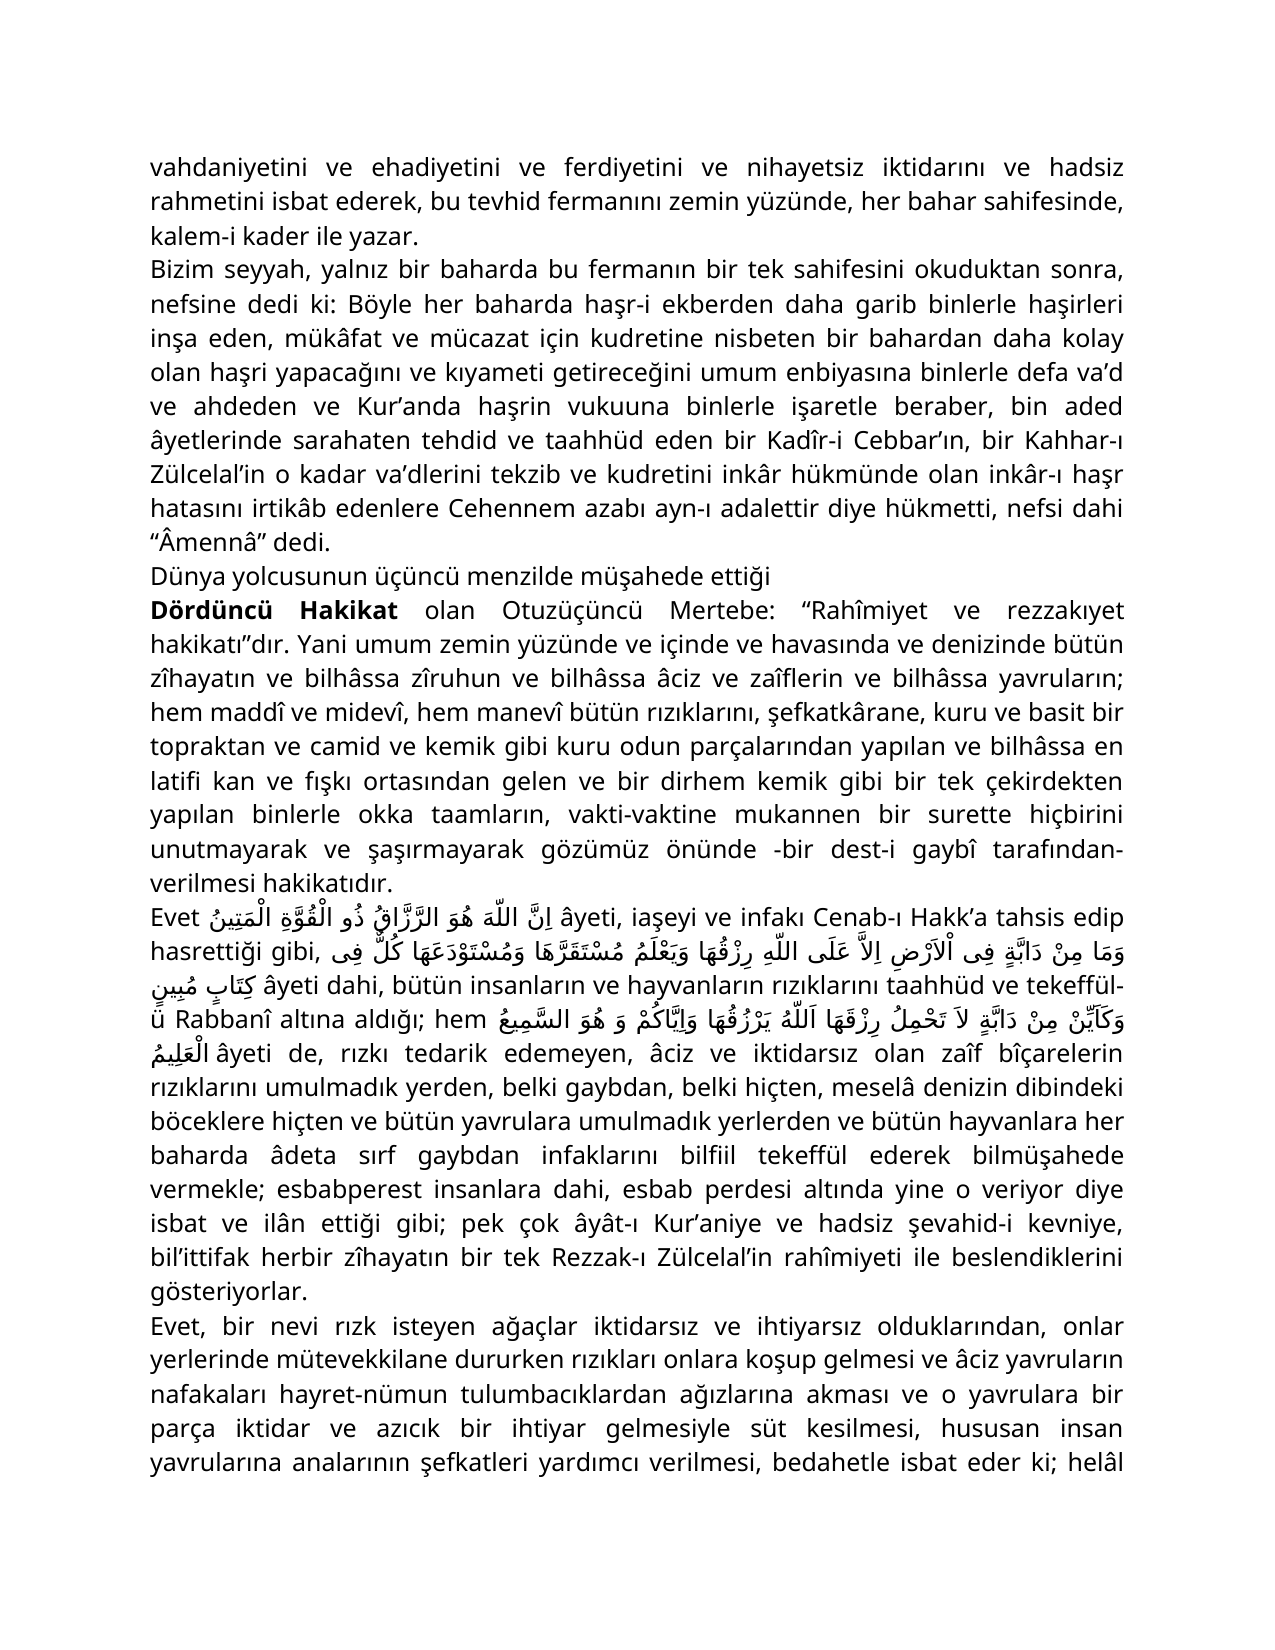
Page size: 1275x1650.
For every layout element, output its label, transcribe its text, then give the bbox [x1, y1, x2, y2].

text vahdaniyetini ve ehadiyetini ve ferdiyetini ve nihayetsiz iktidarını ve hadsiz rahmetini isbat ederek, bu tevhid fermanını zemin yüzünde, her bahar sahifesinde, kalem-i kader ile yazar. [150, 150, 1125, 252]
text Dünya yolcusunun üçüncü menzilde müşahede ettiği [150, 559, 1125, 593]
text Evet, bir nevi rızk isteyen ağaçlar iktidarsız ve ihtiyarsız olduklarından, onlar yerlerinde mütevekkilane dururken rızıkları onlara koşup gelmesi ve âciz yavruların nafakaları hayret-nümun tulumbacıklardan ağızlarına akması ve o yavrulara bir parça iktidar ve azıcık bir ihtiyar gelmesiyle süt kesilmesi, hususan insan yavrularına analarının şefkatleri yardımcı verilmesi, bedahetle isbat eder ki; helâl [150, 1308, 1125, 1478]
text Dördüncü Hakikat olan Otuzüçüncü Mertebe: “Rahîmiyet ve rezzakıyet hakikatı”dır. Yani umum zemin yüzünde ve içinde ve havasında ve denizinde bütün zîhayatın ve bilhâssa zîruhun ve bilhâssa âciz ve zaîflerin ve bilhâssa yavruların; hem maddî ve midevî, hem manevî bütün rızıklarını, şefkatkârane, kuru ve basit bir topraktan ve camid ve kemik gibi kuru odun parçalarından yapılan ve bilhâssa en latifi kan ve fışkı ortasından gelen ve bir dirhem kemik gibi bir tek çekirdekten yapılan binlerle okka taamların, vakti-vaktine mukannen bir surette hiçbirini unutmayarak ve şaşırmayarak gözümüz önünde -bir dest-i gaybî tarafından- verilmesi hakikatıdır. [150, 593, 1125, 899]
text Evet اِنَّ اللّهَ هُوَ الرَّزَّاقُ ذُو الْقُوَّةِ الْمَتِينُ âyeti, iaşeyi ve infakı Cenab-ı Hakk’a tahsis edip hasrettiği gibi, وَمَا مِنْ دَابَّةٍ فِى اْلاَرْضِ اِلاَّ عَلَى اللّهِ رِزْقُهَا وَيَعْلَمُ مُسْتَقَرَّهَا وَمُسْتَوْدَعَهَا كُلٌّ فِى كِتَابٍ مُبِينٍ âyeti dahi, bütün insanların ve hayvanların rızıklarını taahhüd ve tekeffül-ü Rabbanî altına aldığı; hem وَكَاَيِّنْ مِنْ دَابَّةٍ لاَ تَحْمِلُ رِزْقَهَا اَللّهُ يَرْزُقُهَا وَاِيَّاكُمْ وَ هُوَ السَّمِيعُ الْعَلِيمُ âyeti de, rızkı tedarik edemeyen, âciz ve iktidarsız olan zaîf bîçarelerin rızıklarını umulmadık yerden, belki gaybdan, belki hiçten, meselâ denizin dibindeki böceklere hiçten ve bütün yavrulara umulmadık yerlerden ve bütün hayvanlara her baharda âdeta sırf gaybdan infaklarını bilfiil tekeffül ederek bilmüşahede vermekle; esbabperest insanlara dahi, esbab perdesi altında yine o veriyor diye isbat ve ilân ettiği gibi; pek çok âyât-ı Kur’aniye ve hadsiz şevahid-i kevniye, bil’ittifak herbir zîhayatın bir tek Rezzak-ı Zülcelal’in rahîmiyeti ile beslendiklerini gösteriyorlar. [150, 899, 1125, 1308]
text Bizim seyyah, yalnız bir baharda bu fermanın bir tek sahifesini okuduktan sonra, nefsine dedi ki: Böyle her baharda haşr-i ekberden daha garib binlerle haşirleri inşa eden, mükâfat ve mücazat için kudretine nisbeten bir bahardan daha kolay olan haşri yapacağını ve kıyameti getireceğini umum enbiyasına binlerle defa va’d ve ahdeden ve Kur’anda haşrin vukuuna binlerle işaretle beraber, bin aded âyetlerinde sarahaten tehdid ve taahhüd eden bir Kadîr-i Cebbar’ın, bir Kahhar-ı Zülcelal’in o kadar va’dlerini tekzib ve kudretini inkâr hükmünde olan inkâr-ı haşr hatasını irtikâb edenlere Cehennem azabı ayn-ı adalettir diye hükmetti, nefsi dahi “Âmennâ” dedi. [150, 252, 1125, 559]
